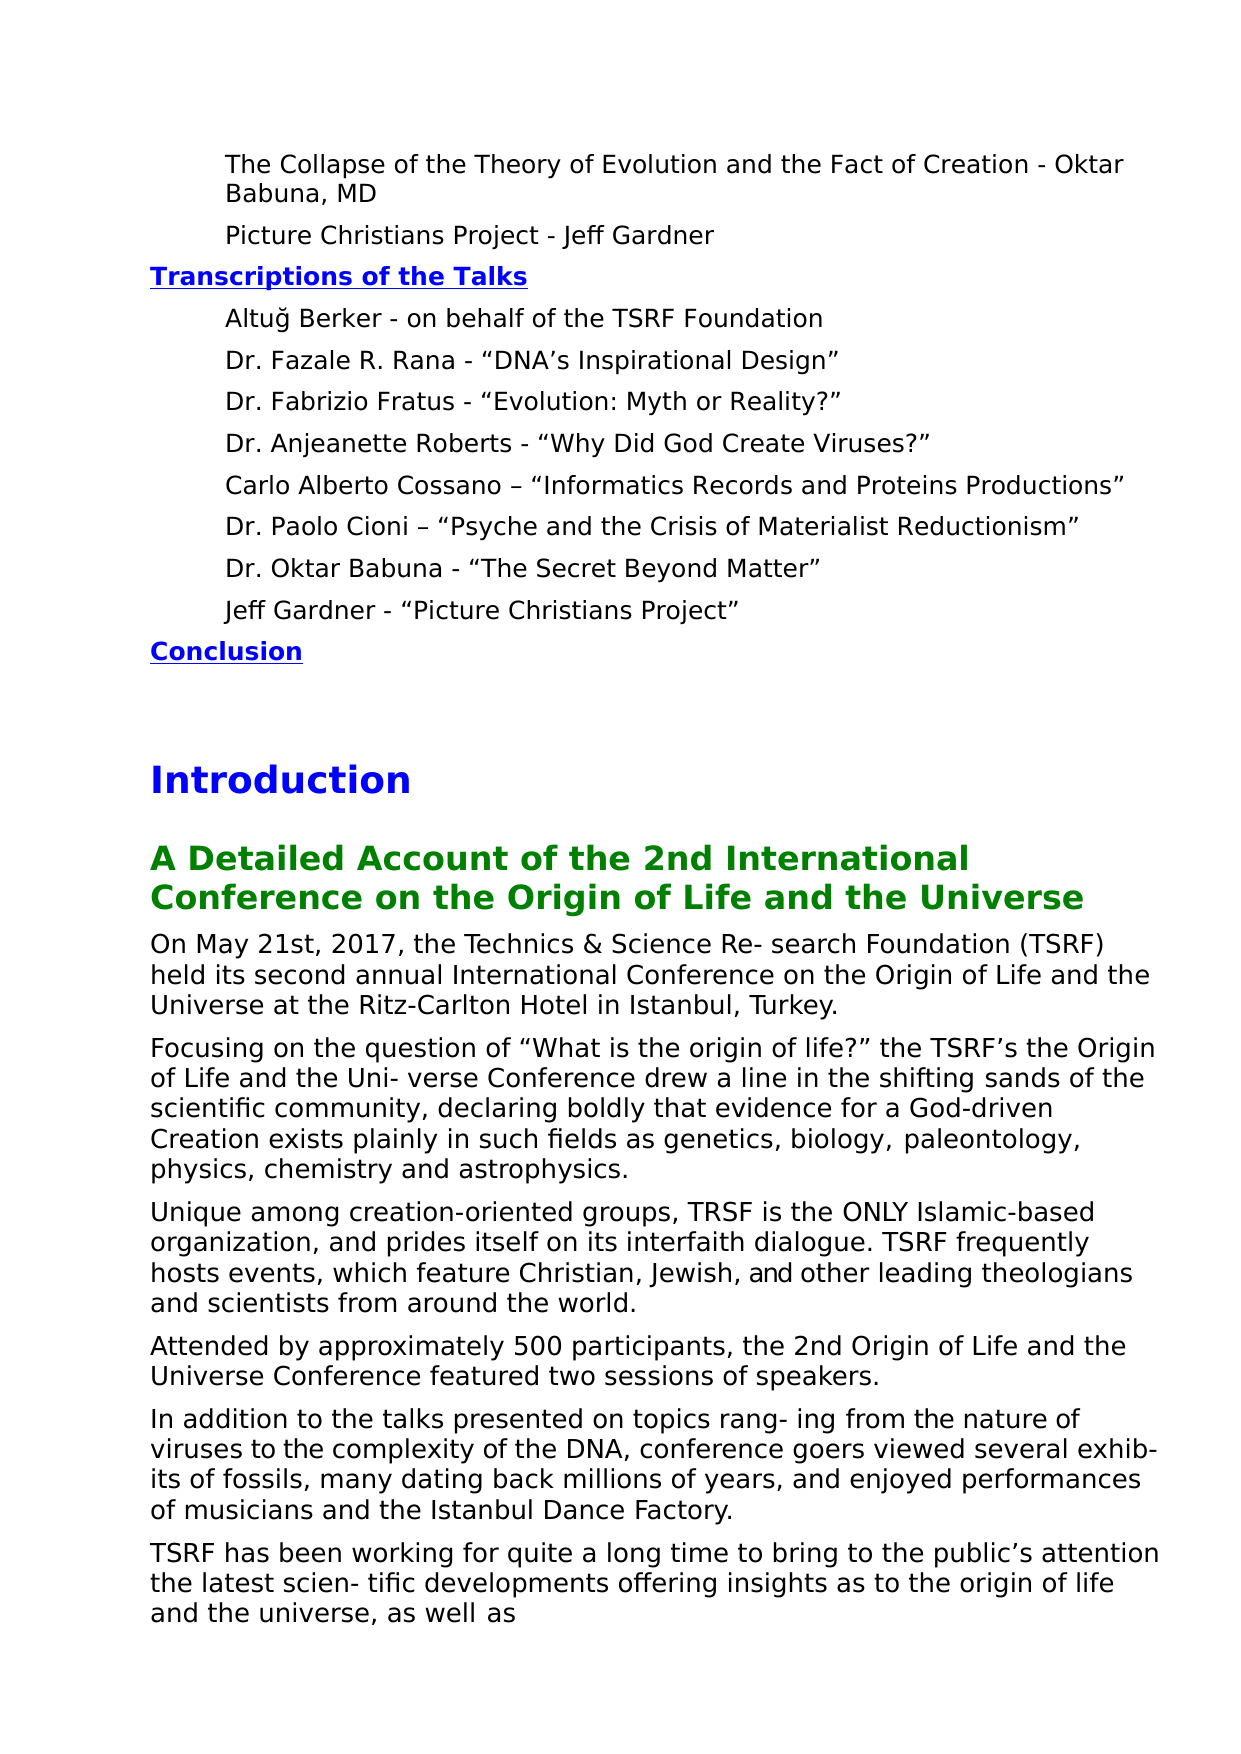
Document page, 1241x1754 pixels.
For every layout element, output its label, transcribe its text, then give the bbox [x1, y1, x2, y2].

text Focusing on the question of “What is the origin of life?” the TSRF’s the Origin of Life and the Uni- verse Conference drew a line in the shifting sands of the scientific community, declaring boldly that evidence for a God-driven Creation exists plainly in such fields as genetics, biology, paleontology, physics, chemistry and astrophysics. [150, 1033, 1165, 1185]
subtitle Introduction [150, 758, 1165, 802]
text Unique among creation-oriented groups, TRSF is the ONLY Islamic-based organization, and prides itself on its interfaith dialogue. TSRF frequently hosts events, which feature Christian, Jewish, and other leading theologians and scientists from around the world. [150, 1197, 1165, 1318]
text Dr. Fazale R. Rana - “DNA’s Inspirational Design” [225, 346, 1165, 375]
text Jeff Gardner - “Picture Christians Project” [225, 596, 1165, 625]
text Dr. Anjeanette Roberts - “Why Did God Create Viruses?” [225, 429, 1165, 458]
text Transcriptions of the Talks [150, 262, 1165, 292]
text Conclusion [150, 637, 1165, 667]
text Dr. Paolo Cioni – “Psyche and the Crisis of Materialist Reductionism” [225, 512, 1165, 542]
text On May 21st, 2017, the Technics & Science Re- search Foundation (TSRF) held its second annual International Conference on the Origin of Life and the Universe at the Ritz-Carlton Hotel in Istanbul, Turkey. [150, 930, 1165, 1021]
subtitle A Detailed Account of the 2nd International Conference on the Origin of Life and the Universe [150, 839, 1165, 917]
text The Collapse of the Theory of Evolution and the Fact of Creation - Oktar Babuna, MD [225, 150, 1165, 208]
text Dr. Oktar Babuna - “The Secret Beyond Matter” [225, 554, 1165, 583]
text Dr. Fabrizio Fratus - “Evolution: Myth or Reality?” [225, 387, 1165, 417]
text Altuğ Berker - on behalf of the TSRF Foundation [225, 304, 1165, 333]
text In addition to the talks presented on topics rang- ing from the nature of viruses to the complexity of the DNA, conference goers viewed several exhib- its of fossils, many dating back millions of years, and enjoyed performances of musicians and the Istanbul Dance Factory. [150, 1404, 1165, 1525]
text Attended by approximately 500 participants, the 2nd Origin of Life and the Universe Conference featured two sessions of speakers. [150, 1331, 1165, 1392]
text TSRF has been working for quite a long time to bring to the public’s attention the latest scien- tific developments offering insights as to the origin of life and the universe, as well as [150, 1538, 1165, 1629]
text Carlo Alberto Cossano – “Informatics Records and Proteins Productions” [225, 471, 1165, 500]
text Picture Christians Project - Jeff Gardner [225, 221, 1165, 250]
